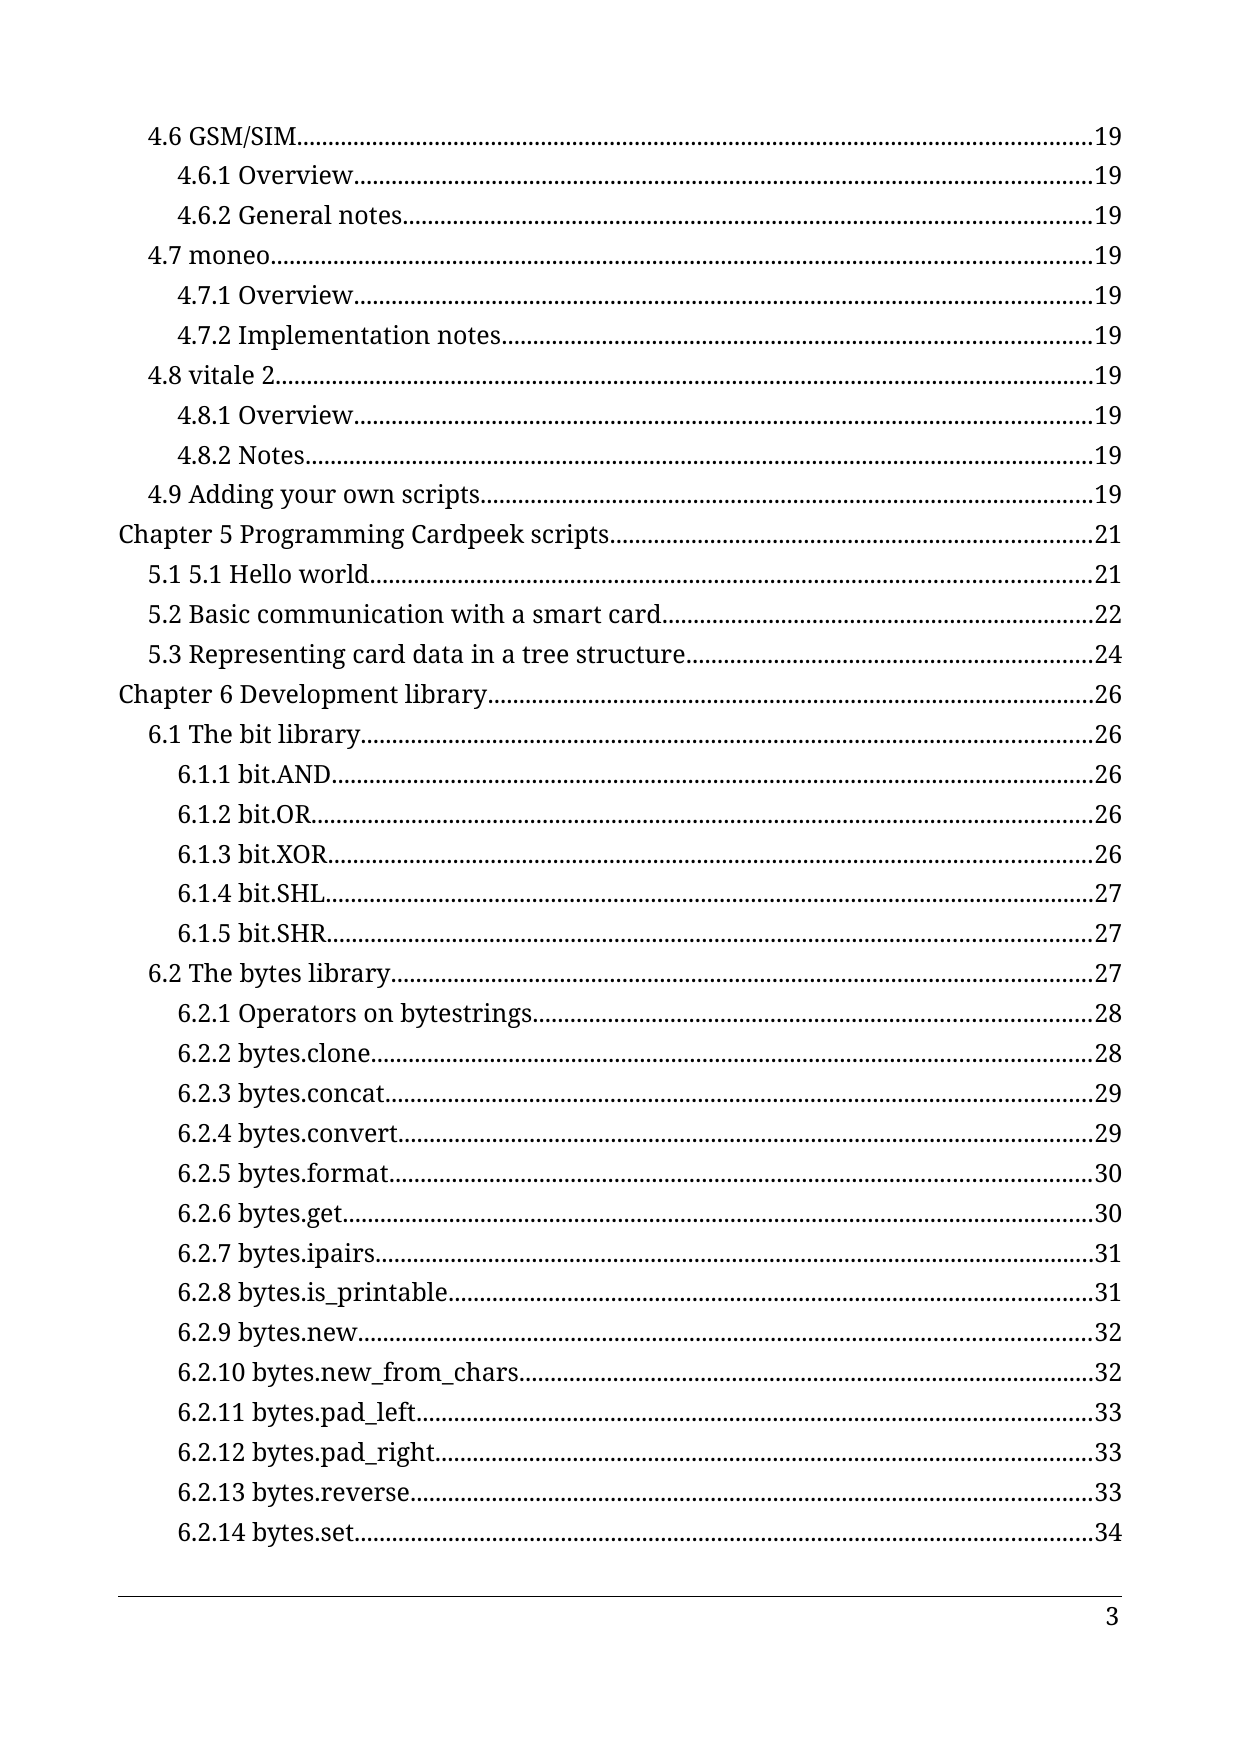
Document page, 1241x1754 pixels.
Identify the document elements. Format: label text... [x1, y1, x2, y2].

text 6.2.1 Operators on bytestrings 28 [177, 996, 1122, 1030]
text 6.1.1 bit.AND 26 [177, 756, 1122, 791]
text 6.2 The bytes library 27 [148, 956, 1122, 990]
text 4.7.2 Implementation notes 19 [177, 318, 1122, 352]
text 6.2.12 bytes.pad_right 33 [177, 1435, 1122, 1469]
text 6.1.2 bit.OR 26 [177, 796, 1122, 830]
text 6.2.4 bytes.convert 29 [177, 1116, 1122, 1149]
text 4.6.2 General notes 19 [177, 198, 1122, 232]
text 4.9 Adding your own scripts 19 [148, 477, 1122, 511]
text 4.8.2 Notes 19 [177, 437, 1122, 471]
text 6.2.13 bytes.reverse 33 [177, 1474, 1122, 1509]
text Chapter 5 Programming Cardpeek scripts 21 [118, 517, 1122, 551]
text 6.2.11 bytes.pad_left 33 [177, 1395, 1122, 1429]
text 6.2.8 bytes.is_printable 31 [177, 1275, 1122, 1309]
text 6.2.5 bytes.format 30 [177, 1155, 1122, 1189]
text 4.8 vitale 2 19 [148, 357, 1122, 392]
text Chapter 6 Development library 26 [118, 677, 1122, 711]
text 4.7.1 Overview 19 [177, 278, 1122, 312]
text 4.6.1 Overview 19 [177, 158, 1122, 192]
text 6.1.3 bit.XOR 26 [177, 836, 1122, 870]
text 5.1 5.1 Hello world 21 [148, 557, 1122, 591]
text 6.2.3 bytes.concat 29 [177, 1076, 1122, 1110]
text 6.2.2 bytes.clone 28 [177, 1036, 1122, 1070]
text 5.3 Representing card data in a tree structure 24 [148, 637, 1122, 671]
text 6.2.14 bytes.set 34 [177, 1514, 1122, 1548]
text 6.1.5 bit.SHR 27 [177, 916, 1122, 950]
text 4.6 GSM/SIM 19 [148, 118, 1122, 152]
text 6.1 The bit library 26 [148, 717, 1122, 751]
text 6.2.10 bytes.new_from_chars 32 [177, 1355, 1122, 1389]
text 5.2 Basic communication with a smart card 22 [148, 597, 1122, 631]
text 6.2.6 bytes.get 30 [177, 1195, 1122, 1229]
text 6.2.9 bytes.new 32 [177, 1315, 1122, 1349]
text 6.1.4 bit.SHL 27 [177, 876, 1122, 910]
text 4.7 moneo 19 [148, 238, 1122, 272]
text 4.8.1 Overview 19 [177, 397, 1122, 431]
text 6.2.7 bytes.ipairs 31 [177, 1235, 1122, 1269]
